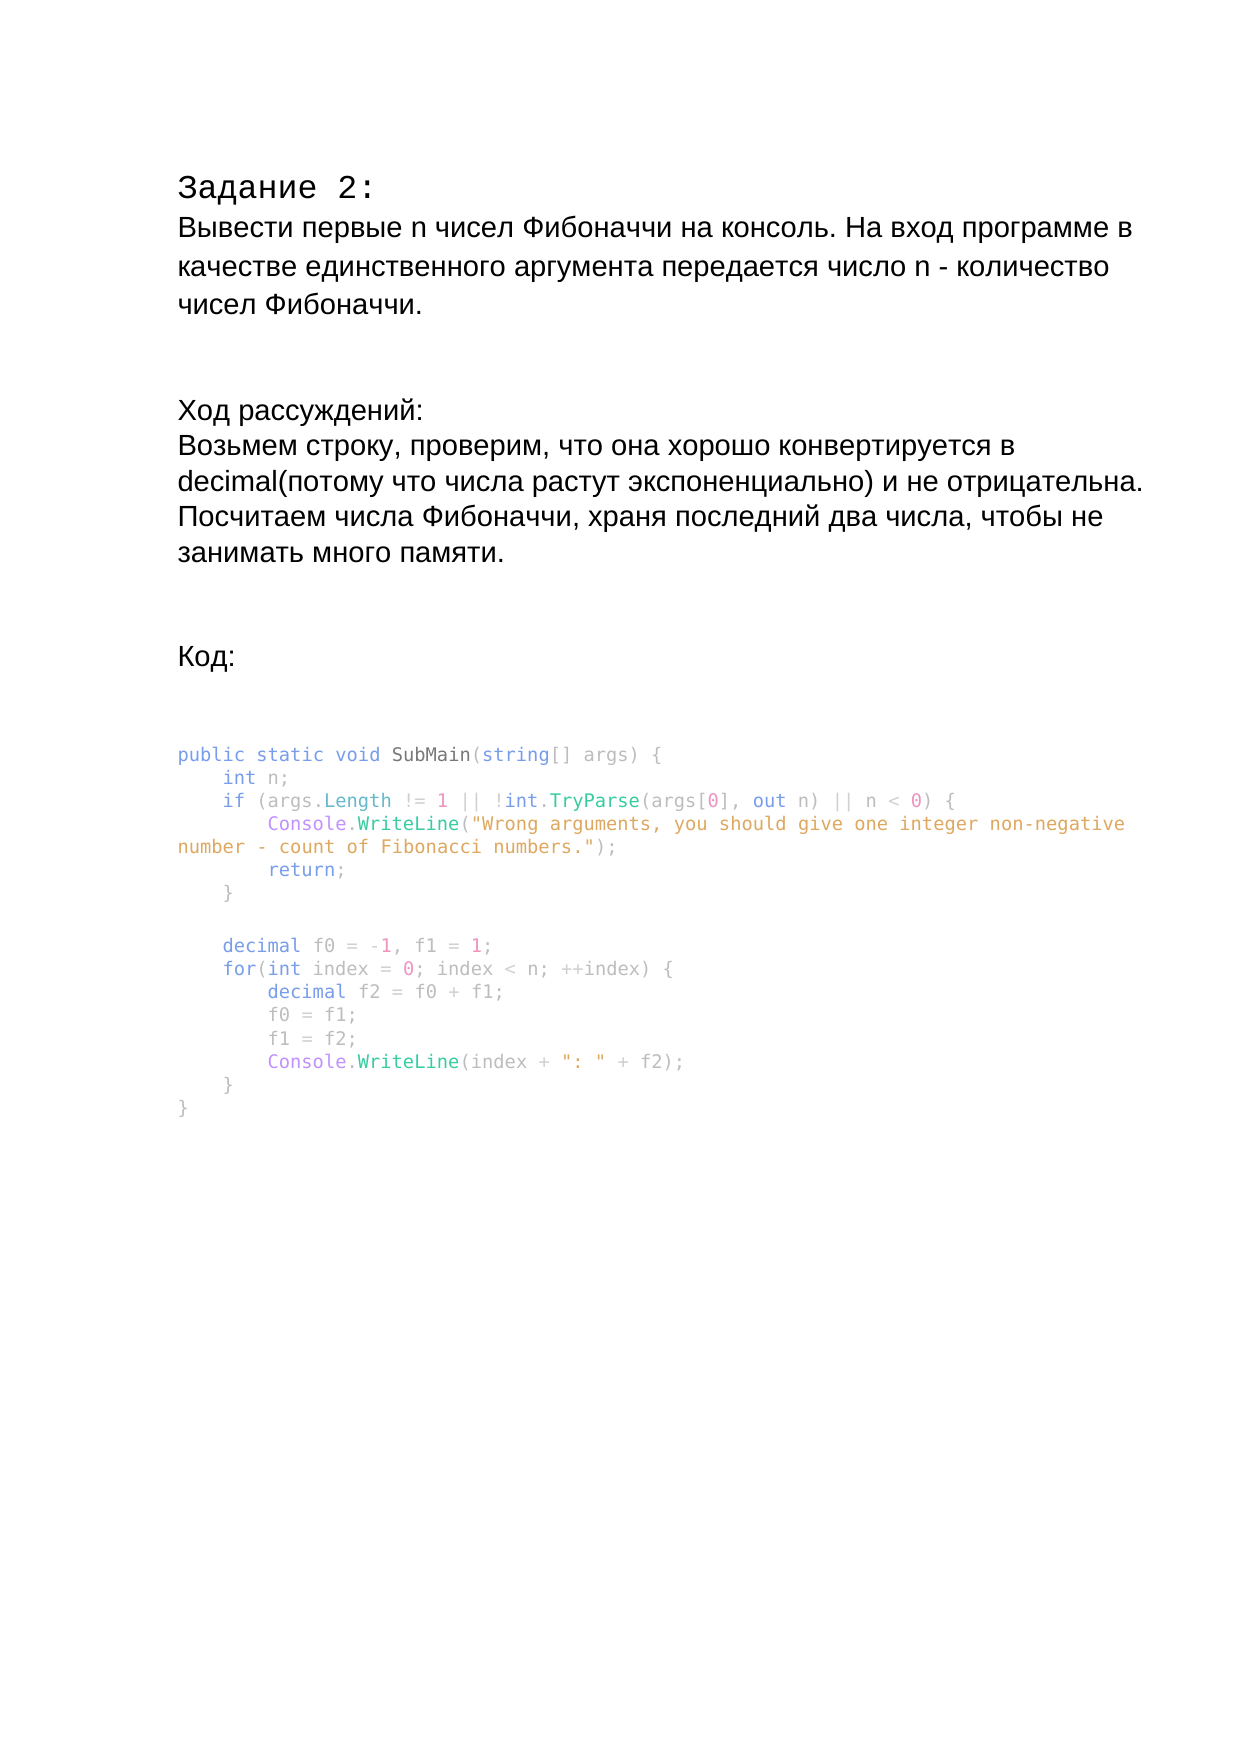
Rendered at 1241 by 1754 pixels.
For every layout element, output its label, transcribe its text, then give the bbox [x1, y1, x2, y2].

text public static void SubMain(string[] args) { int n; if (args.Length != 1 || !int.TryParse(args[0], out n) || n < 0) { Console.WriteLine("Wrong arguments, you should give one integer non-negative number - count of Fibonacci numbers."); return; } decimal f0 = -1, f1 = 1; for(int index = 0; index < n; ++index) { decimal f2 = f0 + f1; f0 = f1; f1 = f2; Console.WriteLine(index + ": " + f2); } } [177, 743, 1152, 1119]
text Ход рассуждений: Возьмем строку, проверим, что она хорошо конвертируется в decimal(потому что числа растут экспоненциально) и не отрицательна. Посчитаем числа Фибоначчи, храня последний два числа, чтобы не занимать много памяти. [177, 393, 1152, 568]
text Код: [177, 639, 1152, 673]
text Задание 2: [177, 170, 1152, 208]
text Вывести первые n чисел Фибоначчи на консоль. На вход программе в качестве единственного аргумента передается число n - количество чисел Фибоначчи. [177, 210, 1152, 321]
